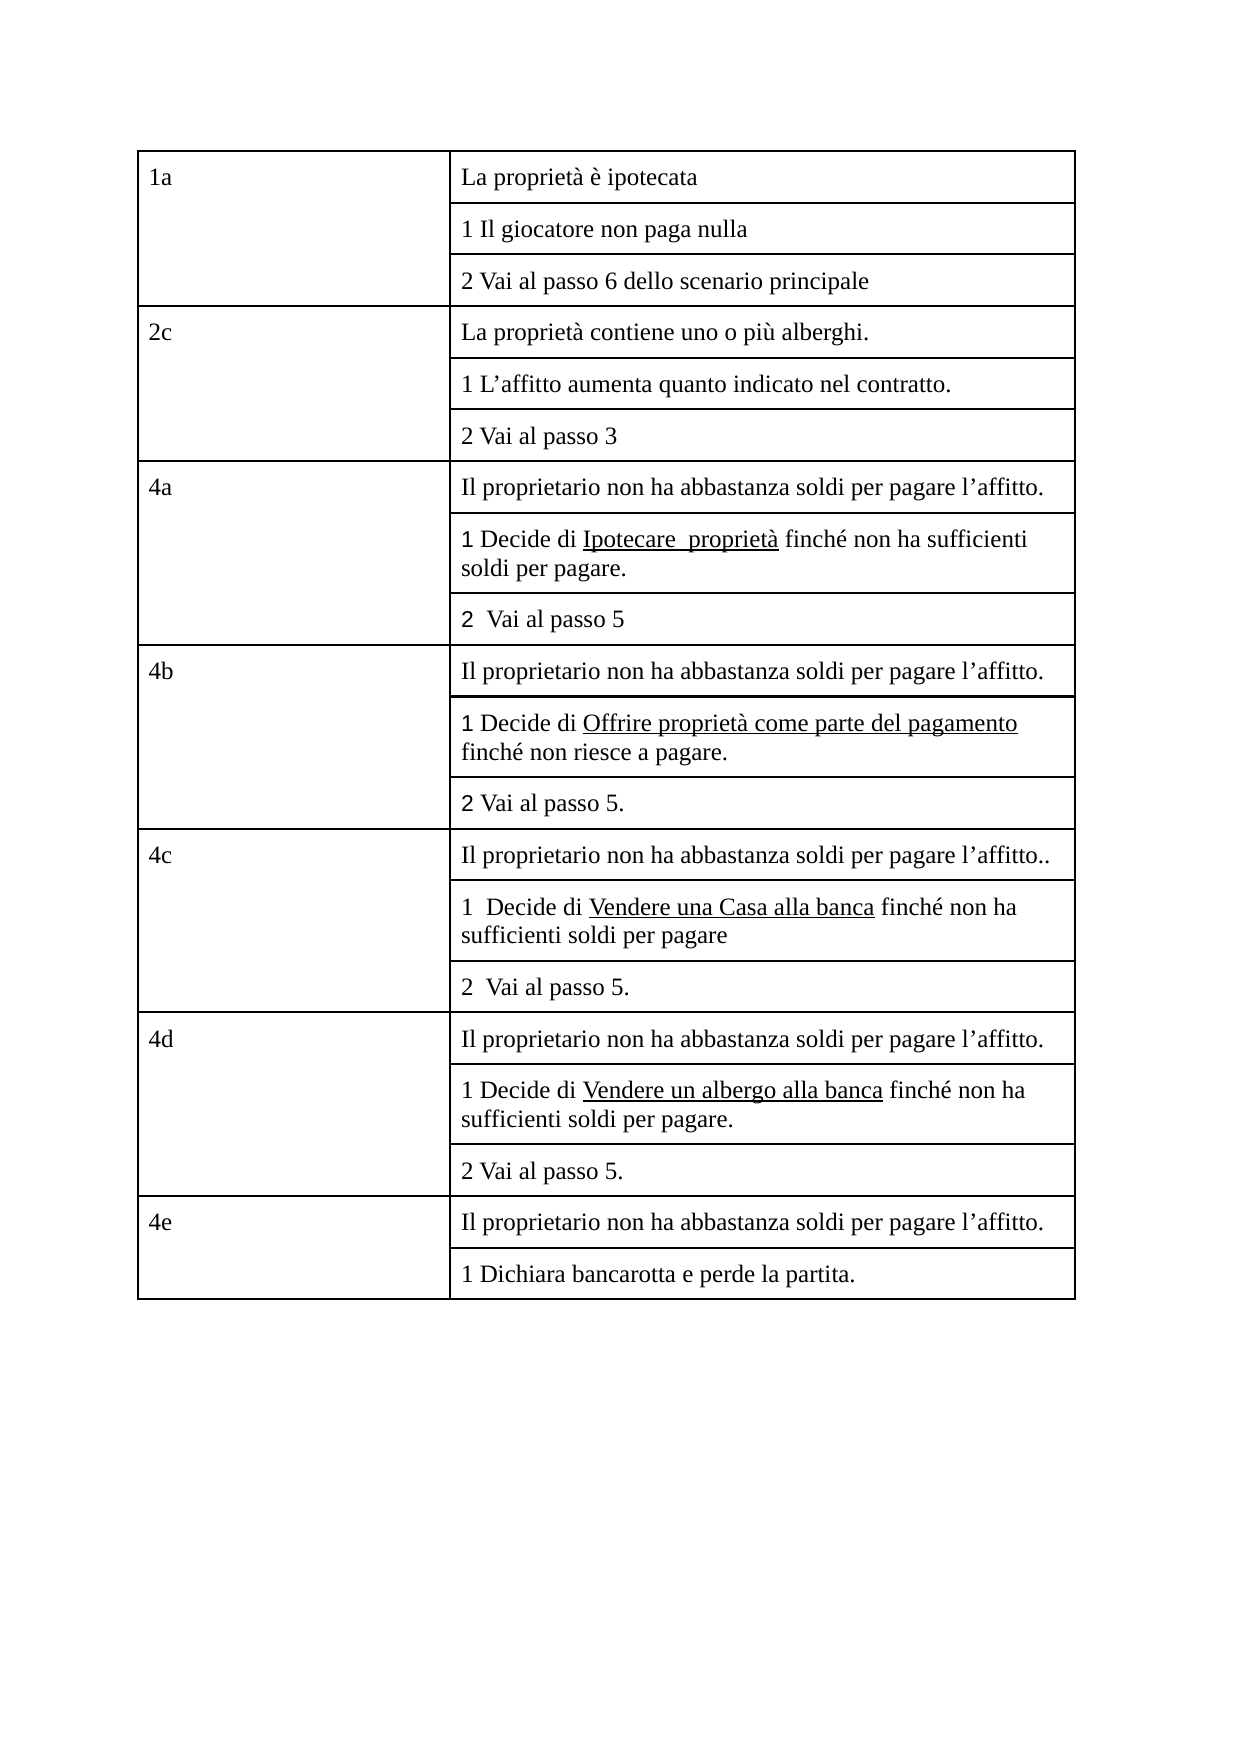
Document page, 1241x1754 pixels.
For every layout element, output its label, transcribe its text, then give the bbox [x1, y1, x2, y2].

table_cell 1 Dichiara bancarotta e perde la partita. [451, 1249, 1074, 1298]
table_cell 2 Vai al passo 5. [451, 778, 1074, 827]
table_cell 4e [139, 1197, 449, 1298]
table_cell Il proprietario non ha abbastanza soldi per pagare l’affitto. [451, 1013, 1074, 1063]
table_cell 4a [139, 462, 449, 644]
table_cell 1 L’affitto aumenta quanto indicato nel contratto. [451, 359, 1074, 408]
table_cell 1 Decide di Vendere una Casa alla banca finché non ha sufficienti soldi per pagare [451, 881, 1074, 959]
table_cell 2 Vai al passo 5 [451, 594, 1074, 644]
table_cell 2c [139, 307, 449, 460]
table_cell Il proprietario non ha abbastanza soldi per pagare l’affitto.. [451, 830, 1074, 879]
table_cell Il proprietario non ha abbastanza soldi per pagare l’affitto. [451, 1197, 1074, 1247]
table_cell Il proprietario non ha abbastanza soldi per pagare l’affitto. [451, 462, 1074, 512]
table_cell 1 Il giocatore non paga nulla [451, 204, 1074, 253]
table_cell 1 Decide di Vendere un albergo alla banca finché non ha sufficienti soldi per pagare. [451, 1065, 1074, 1143]
table_cell 4b [139, 646, 449, 827]
table_cell 1 Decide di Offrire proprietà come parte del pagamento finché non riesce a pagare. [451, 698, 1074, 776]
table_cell 1a [139, 152, 449, 305]
table_cell La proprietà contiene uno o più alberghi. [451, 307, 1074, 357]
table_cell 4d [139, 1013, 449, 1195]
table_cell 2 Vai al passo 6 dello scenario principale [451, 255, 1074, 305]
table_cell 2 Vai al passo 5. [451, 962, 1074, 1011]
table_cell 4c [139, 830, 449, 1011]
table_cell 2 Vai al passo 5. [451, 1145, 1074, 1195]
table_cell 1 Decide di Ipotecare proprietà finché non ha sufficienti soldi per pagare. [451, 514, 1074, 592]
table_cell Il proprietario non ha abbastanza soldi per pagare l’affitto. [451, 646, 1074, 695]
table_cell La proprietà è ipotecata [451, 152, 1074, 202]
table_cell 2 Vai al passo 3 [451, 410, 1074, 460]
